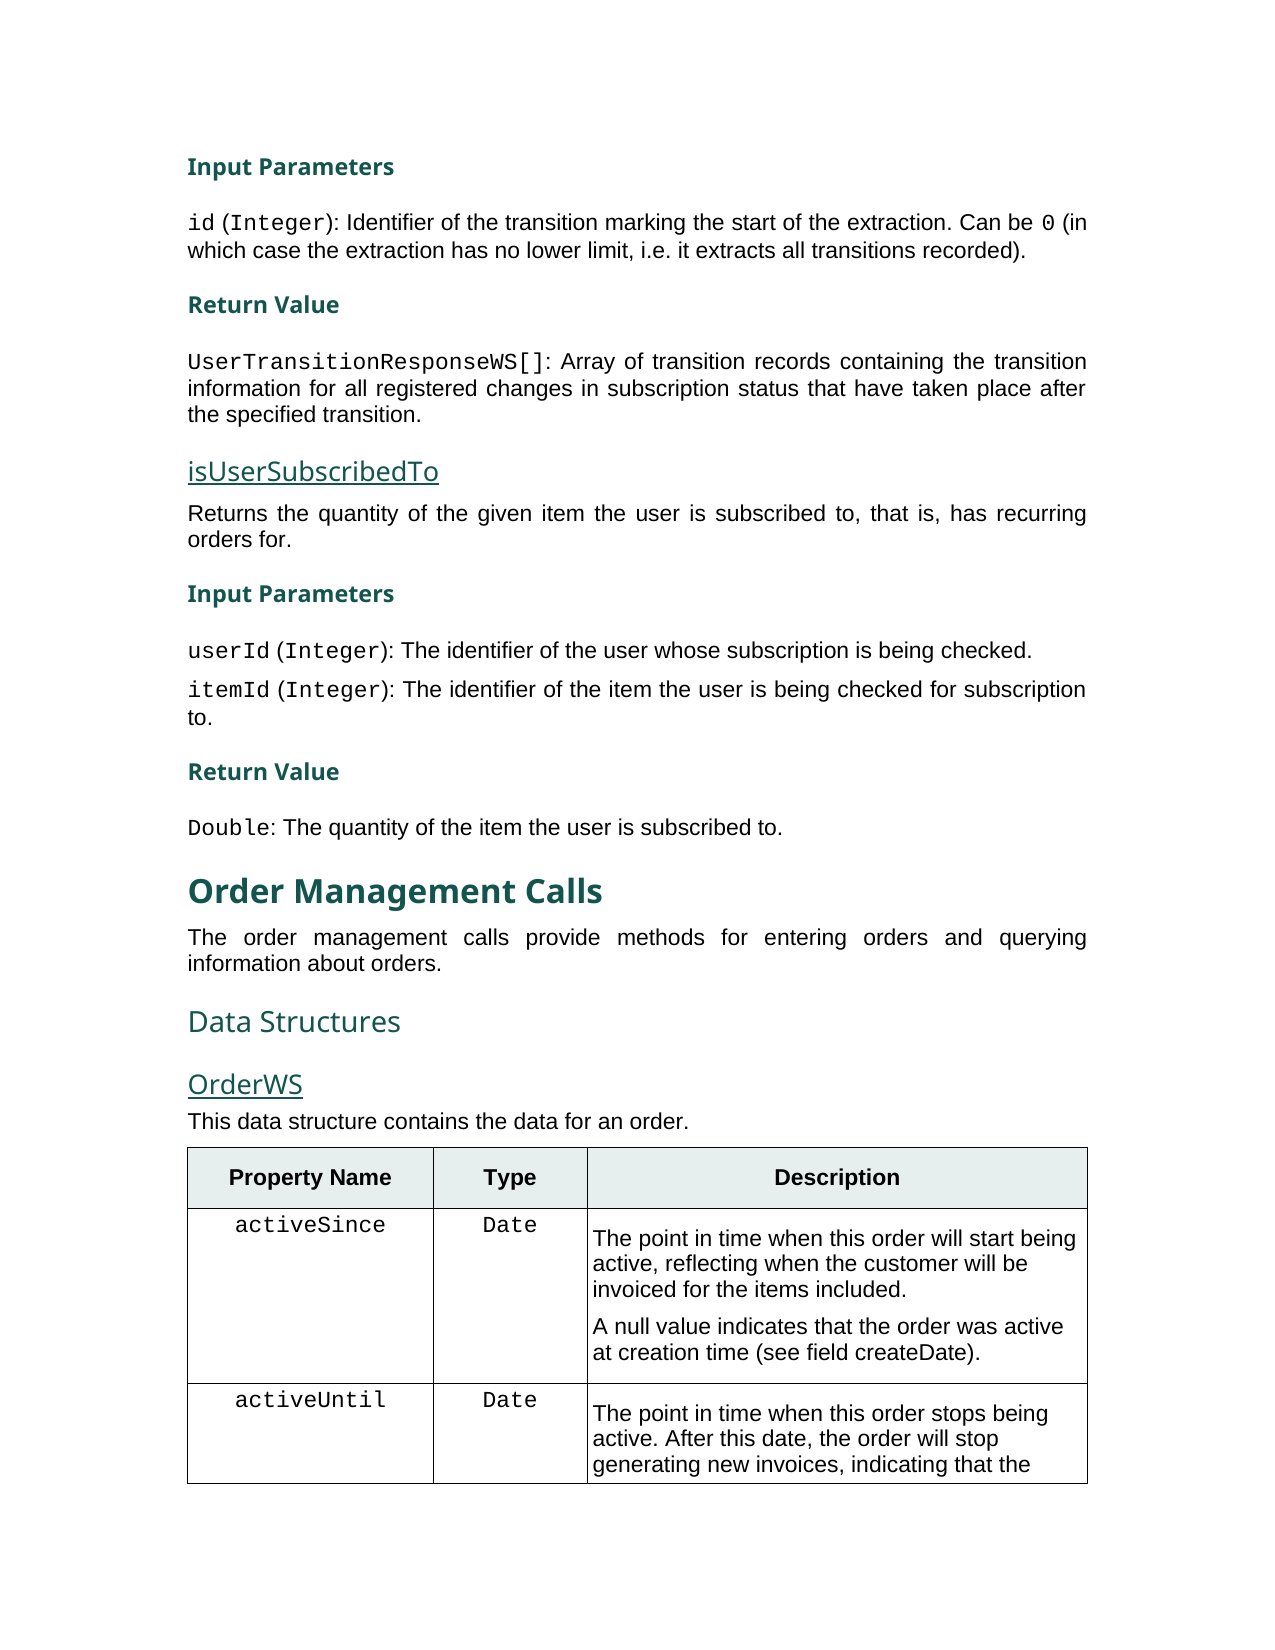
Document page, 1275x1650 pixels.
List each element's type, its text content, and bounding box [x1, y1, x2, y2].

table_cell The point in time when this order will start being active, reflecting when the customer will be invoiced for the items included. A null value indicates that the order was active at creation time (see field createDate). [588, 1209, 1087, 1383]
text userId (Integer): The identifier of the user whose subscription is being checked. [187, 637, 1087, 665]
text id (Integer): Identifier of the transition marking the start of the extraction. Can be 0 (in which case the extraction has no lower limit, i.e. it extracts all transitions recorded). [187, 210, 1087, 263]
subtitle OrderWS [187, 1066, 1087, 1103]
subtitle isUserSubscribedTo [187, 452, 1087, 489]
text UserTransitionResponseWS[]: Array of transition records containing the transition information for all registered changes in subscription status that have taken place after the specified transition. [187, 348, 1087, 427]
table_cell activeSince [188, 1209, 433, 1383]
subtitle Data Structures [187, 1001, 1087, 1041]
table_header Type [434, 1148, 587, 1208]
table_cell Date [434, 1209, 587, 1383]
table_cell activeUntil [188, 1384, 433, 1483]
table_header Property Name [188, 1148, 433, 1208]
text Returns the quantity of the given item the user is subscribed to, that is, has recurring orders for. [187, 501, 1087, 552]
subtitle Return Value [187, 288, 1087, 320]
table_header Description [588, 1148, 1087, 1208]
text itemId (Integer): The identifier of the item the user is being checked for subscription to. [187, 677, 1087, 730]
subtitle Order Management Calls [187, 868, 1087, 913]
subtitle Input Parameters [187, 150, 1087, 182]
subtitle Return Value [187, 755, 1087, 787]
table_cell Date [434, 1384, 587, 1483]
table_cell The point in time when this order stops being active. After this date, the order will stop generating new invoices, indicating that the [588, 1384, 1087, 1483]
text This data structure contains the data for an order. [187, 1109, 1087, 1134]
subtitle Input Parameters [187, 577, 1087, 609]
text Double: The quantity of the item the user is subscribed to. [187, 815, 1087, 843]
text The order management calls provide methods for entering orders and querying information about orders. [187, 925, 1087, 976]
